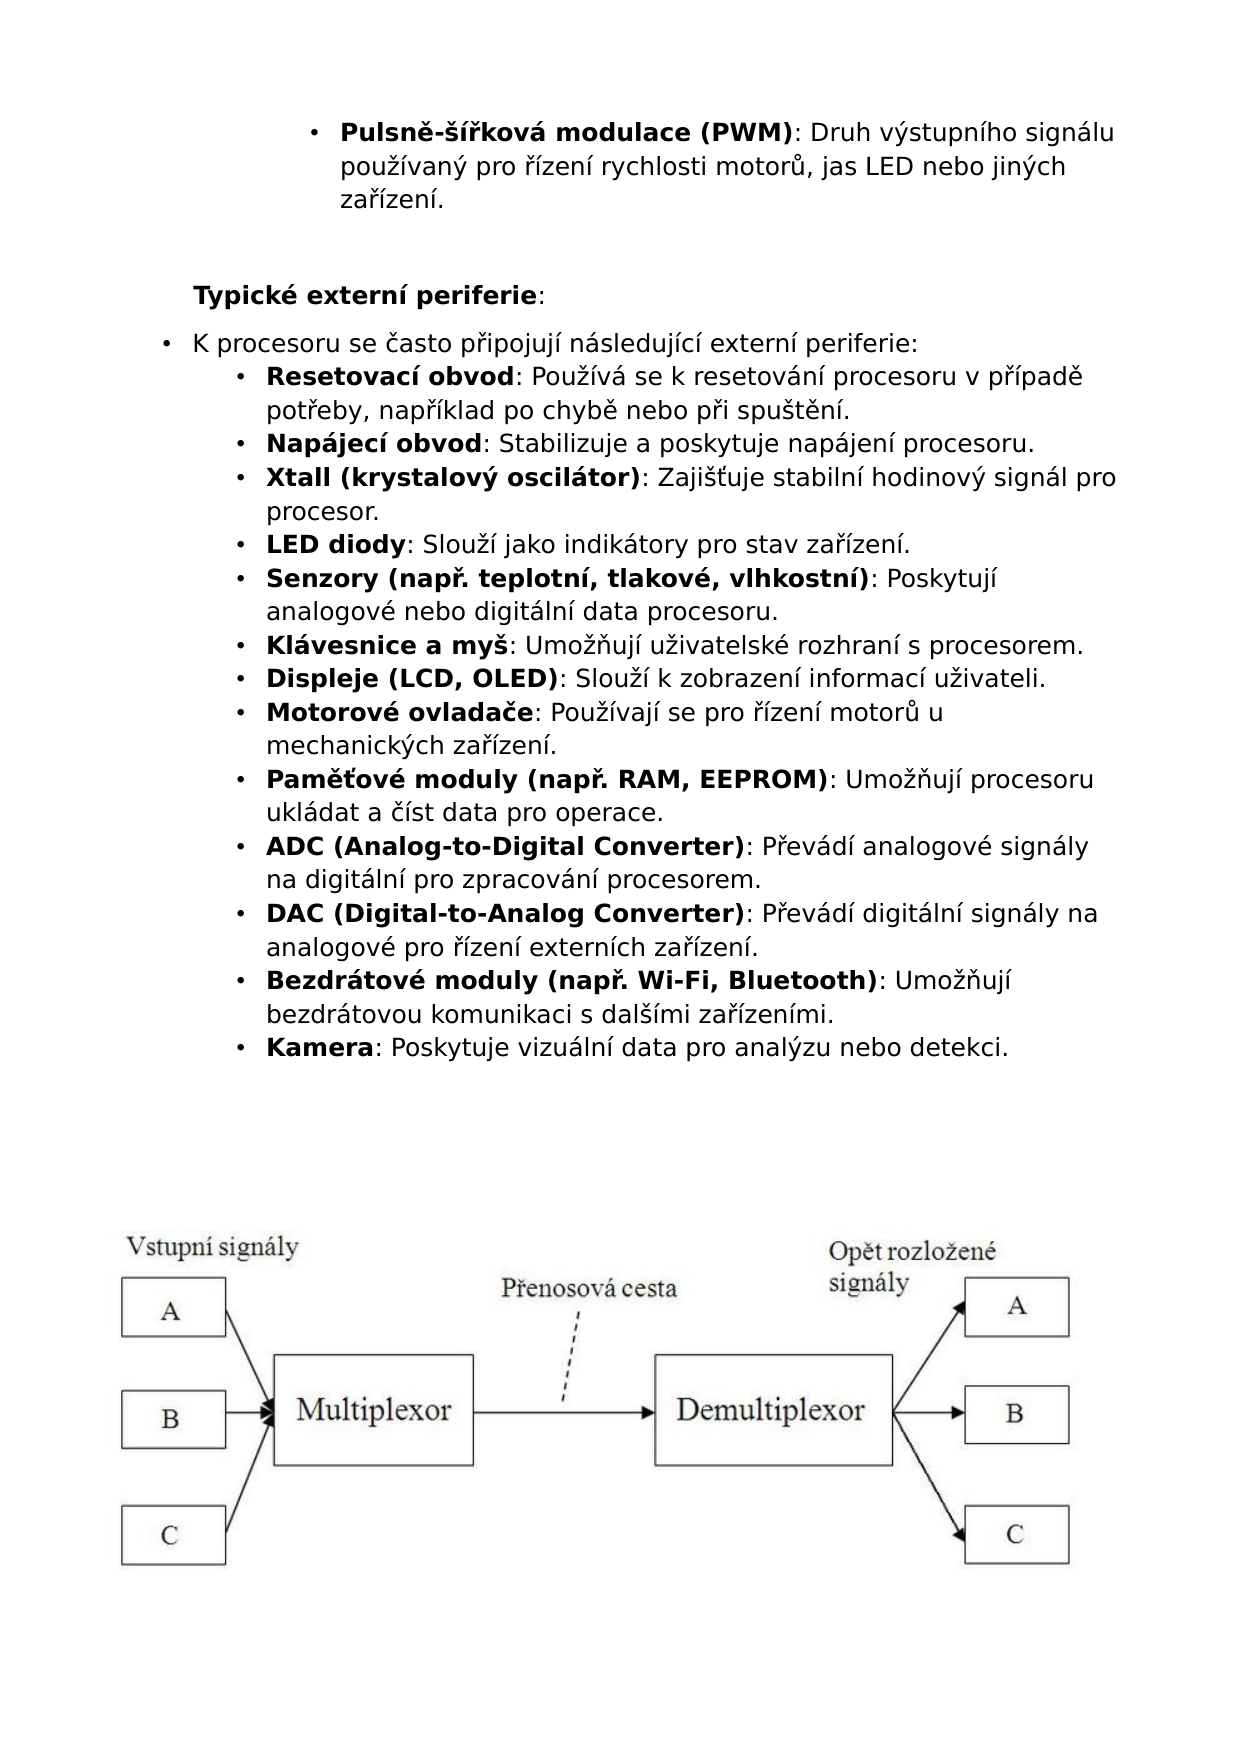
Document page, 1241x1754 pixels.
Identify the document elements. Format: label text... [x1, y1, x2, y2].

list Typické externí periferie: [164, 281, 1122, 310]
list Resetovací obvod: Používá se k resetování procesoru v případě potřeby, například po chybě nebo při spuštění. [236, 363, 1122, 425]
list Xtall (krystalový oscilátor): Zajišťuje stabilní hodinový signál pro procesor. [236, 463, 1122, 526]
list Kamera: Poskytuje vizuální data pro analýzu nebo detekci. [236, 1033, 1122, 1063]
list Displeje (LCD, OLED): Slouží k zobrazení informací uživateli. [236, 664, 1122, 694]
list Senzory (např. teplotní, tlakové, vlhkostní): Poskytují analogové nebo digitální data procesoru. [236, 564, 1122, 627]
list K procesoru se často připojují následující externí periferie: [162, 329, 1122, 358]
list Napájecí obvod: Stabilizuje a poskytuje napájení procesoru. [236, 430, 1122, 459]
list Motorové ovladače: Používají se pro řízení motorů u mechanických zařízení. [236, 698, 1122, 761]
list Bezdrátové moduly (např. Wi-Fi, Bluetooth): Umožňují bezdrátovou komunikaci s dalšími zařízeními. [236, 966, 1122, 1029]
list DAC (Digital-to-Analog Converter): Převádí digitální signály na analogové pro řízení externích zařízení. [236, 899, 1122, 962]
list Pulsně-šířková modulace (PWM): Druh výstupního signálu používaný pro řízení rychlosti motorů, jas LED nebo jiných zařízení. [310, 118, 1122, 214]
picture [110, 1230, 1111, 1586]
list Paměťové moduly (např. RAM, EEPROM): Umožňují procesoru ukládat a číst data pro operace. [236, 765, 1122, 828]
list Klávesnice a myš: Umožňují uživatelské rozhraní s procesorem. [236, 631, 1122, 660]
list LED diody: Slouží jako indikátory pro stav zařízení. [236, 530, 1122, 559]
list ADC (Analog-to-Digital Converter): Převádí analogové signály na digitální pro zpracování procesorem. [236, 832, 1122, 895]
